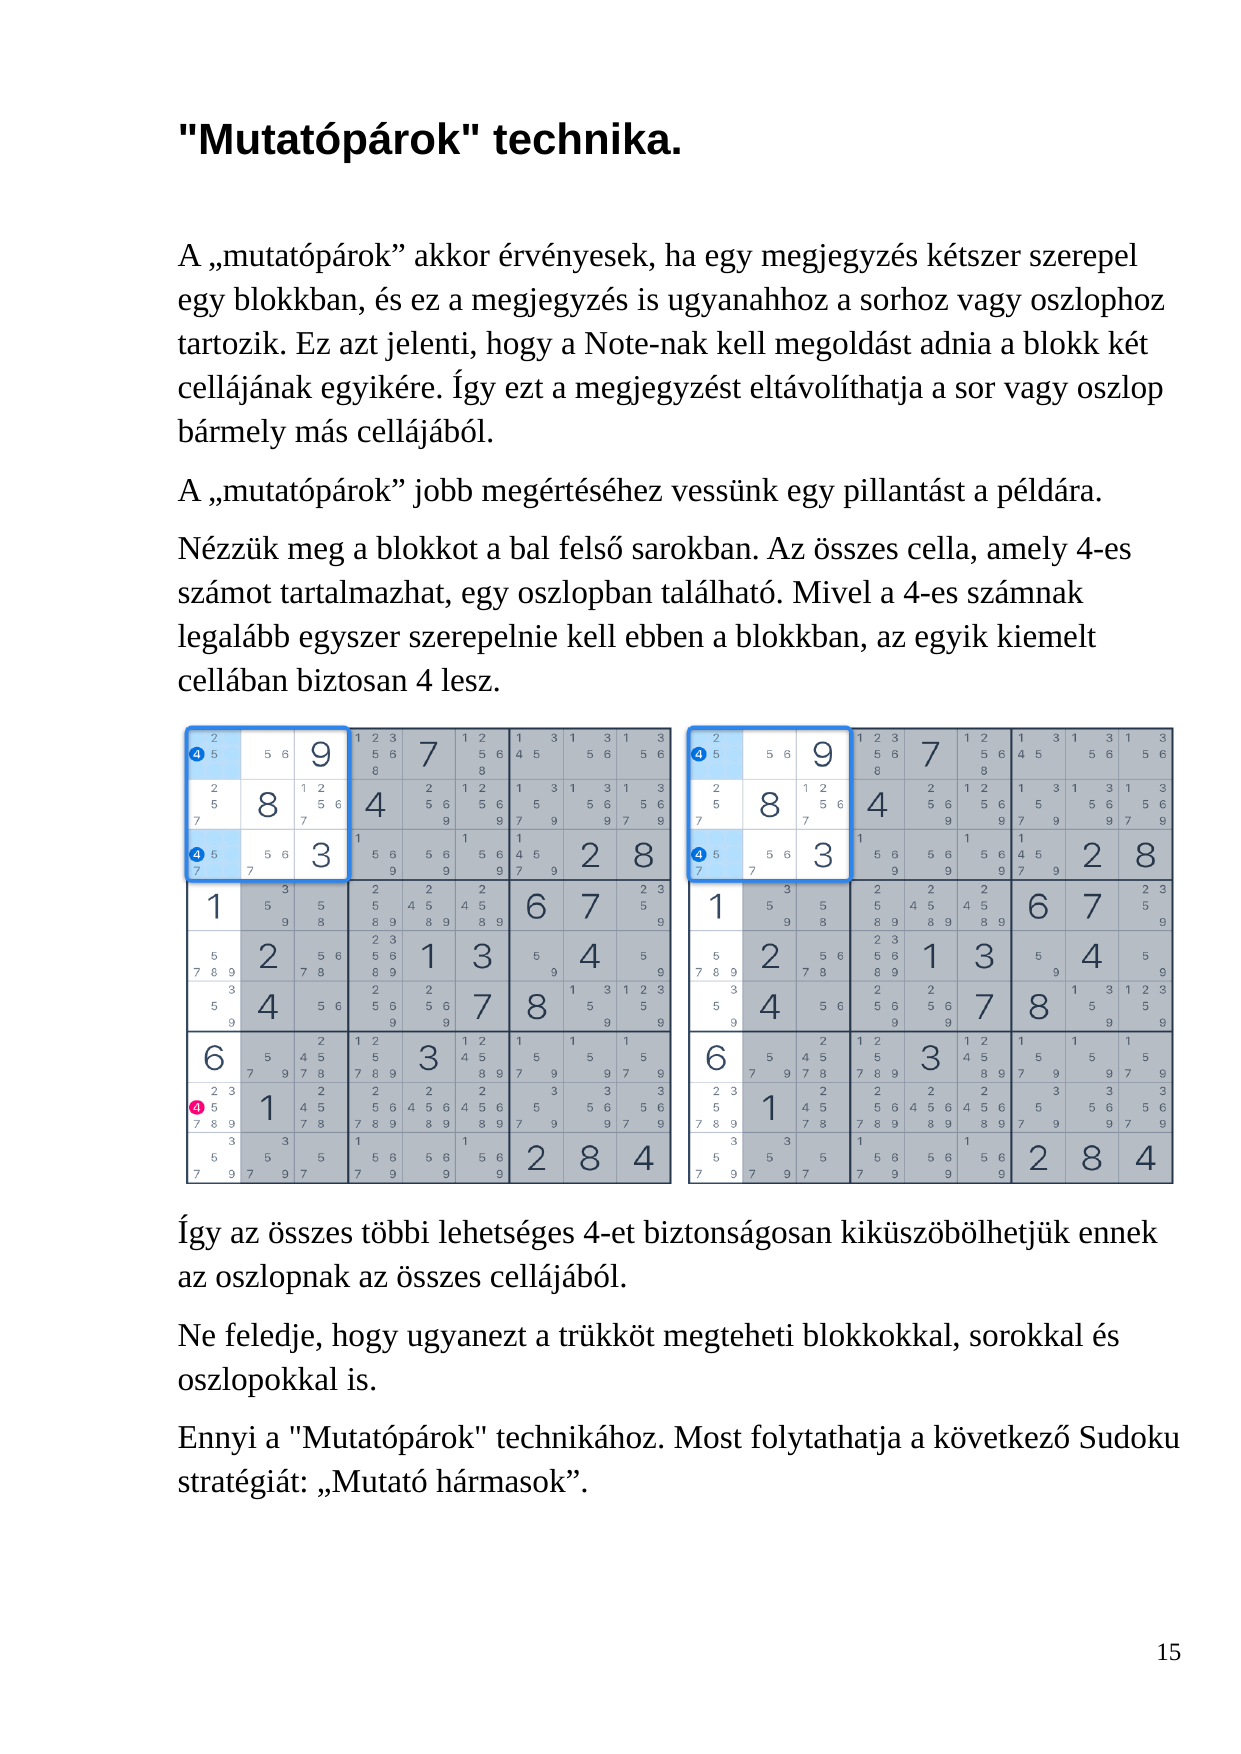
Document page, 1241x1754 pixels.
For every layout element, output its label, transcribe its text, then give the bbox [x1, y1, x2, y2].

text Nézzük meg a blokkot a bal felső sarokban. Az összes cella, amely 4-es számot tartalmazhat, egy oszlopban található. Mivel a 4-es számnak legalább egyszer szerepelnie kell ebben a blokkban, az egyik kiemelt cellában biztosan 4 lesz. [177, 528, 1181, 699]
subtitle "Mutatópárok" technika. [177, 113, 1181, 164]
text A „mutatópárok” akkor érvényesek, ha egy megjegyzés kétszer szerepel egy blokkban, és ez a megjegyzés is ugyanahhoz a sorhoz vagy oszlophoz tartozik. Ez azt jelenti, hogy a Note-nak kell megoldást adnia a blokk két cellájának egyikére. Így ezt a megjegyzést eltávolíthatja a sor vagy oszlop bármely más cellájából. [177, 235, 1181, 449]
picture [177, 719, 1182, 1192]
text A „mutatópárok” jobb megértéséhez vessünk egy pillantást a példára. [177, 470, 1181, 508]
text Ne feledje, hogy ugyanezt a trükköt megteheti blokkokkal, sorokkal és oszlopokkal is. [177, 1315, 1181, 1397]
text Ennyi a "Mutatópárok" technikához. Most folytathatja a következő Sudoku stratégiát: „Mutató hármasok”. [177, 1417, 1181, 1500]
text Így az összes többi lehetséges 4-et biztonságosan kiküszöbölhetjük ennek az oszlopnak az összes cellájából. [177, 1212, 1181, 1294]
